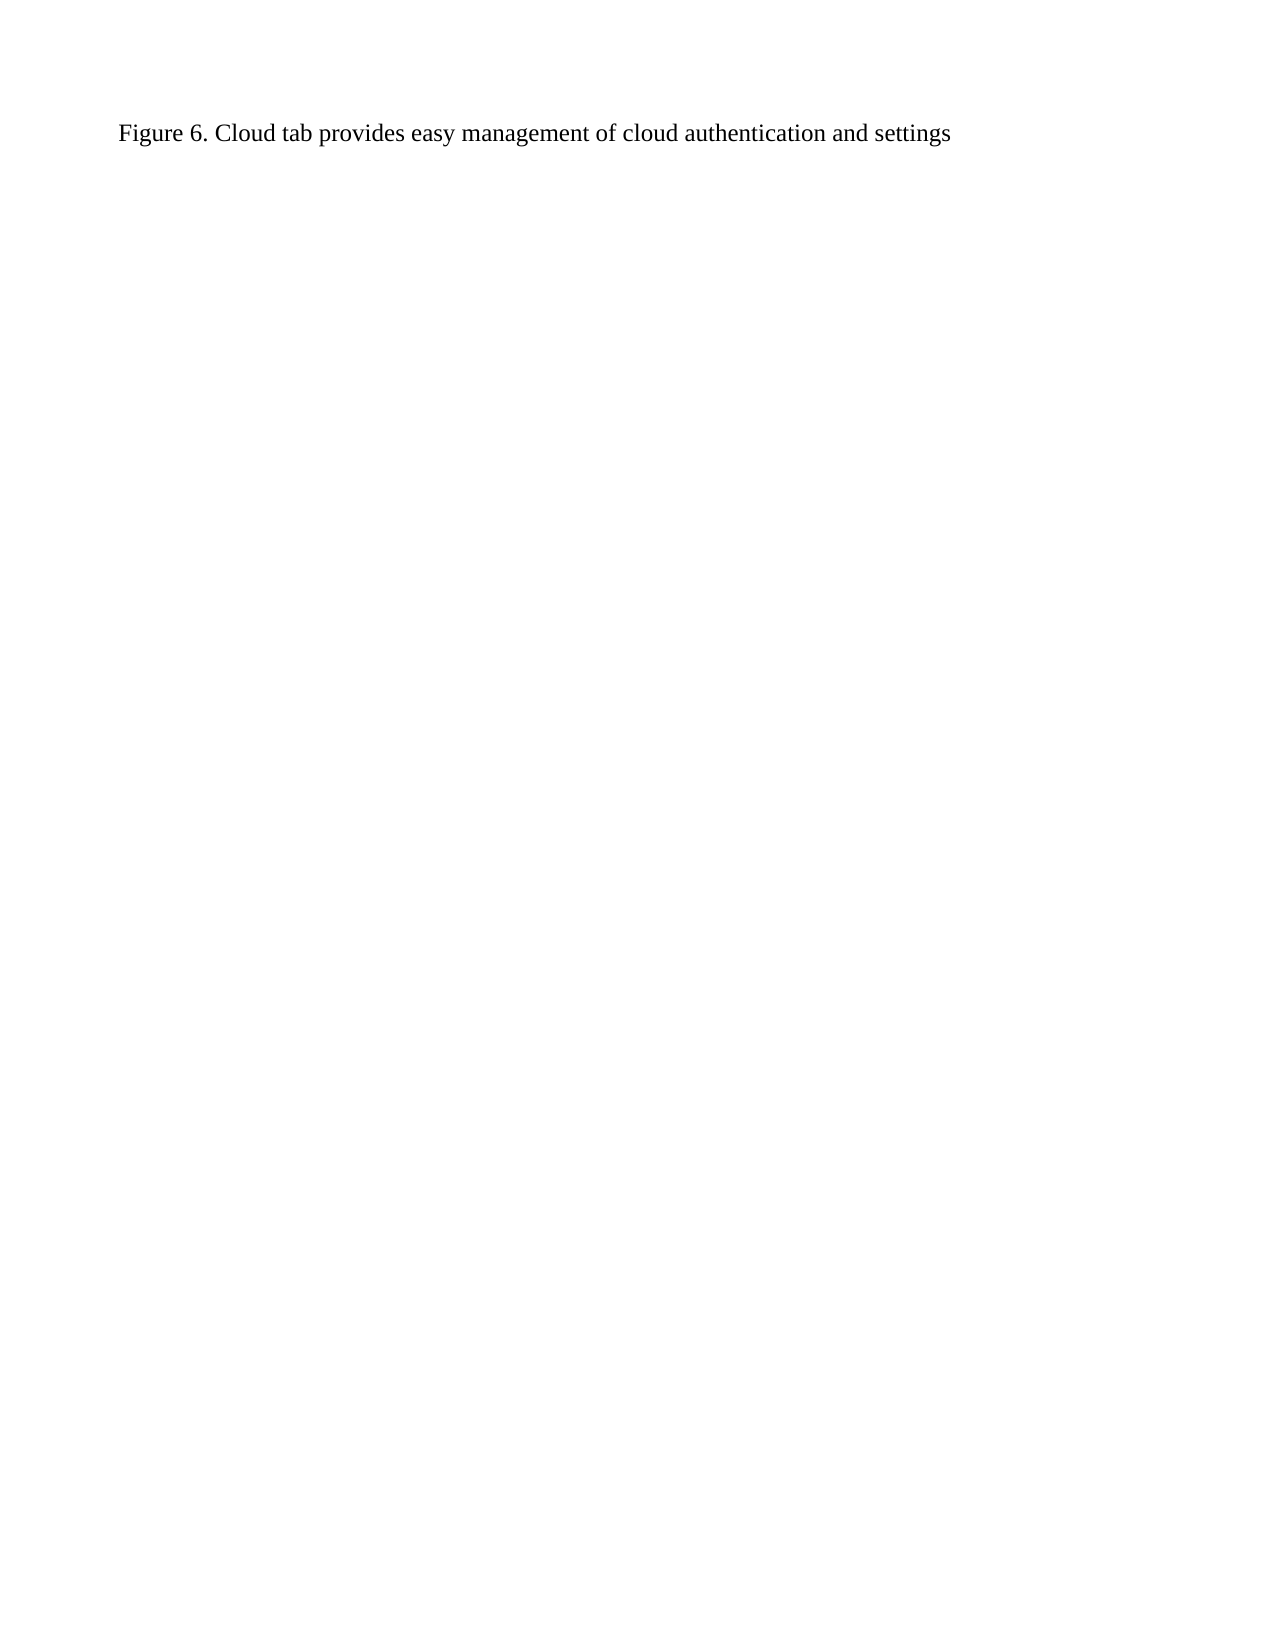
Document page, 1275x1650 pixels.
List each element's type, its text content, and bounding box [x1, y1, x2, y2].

text Figure 6. Cloud tab provides easy management of cloud authentication and settings [118, 118, 1157, 147]
